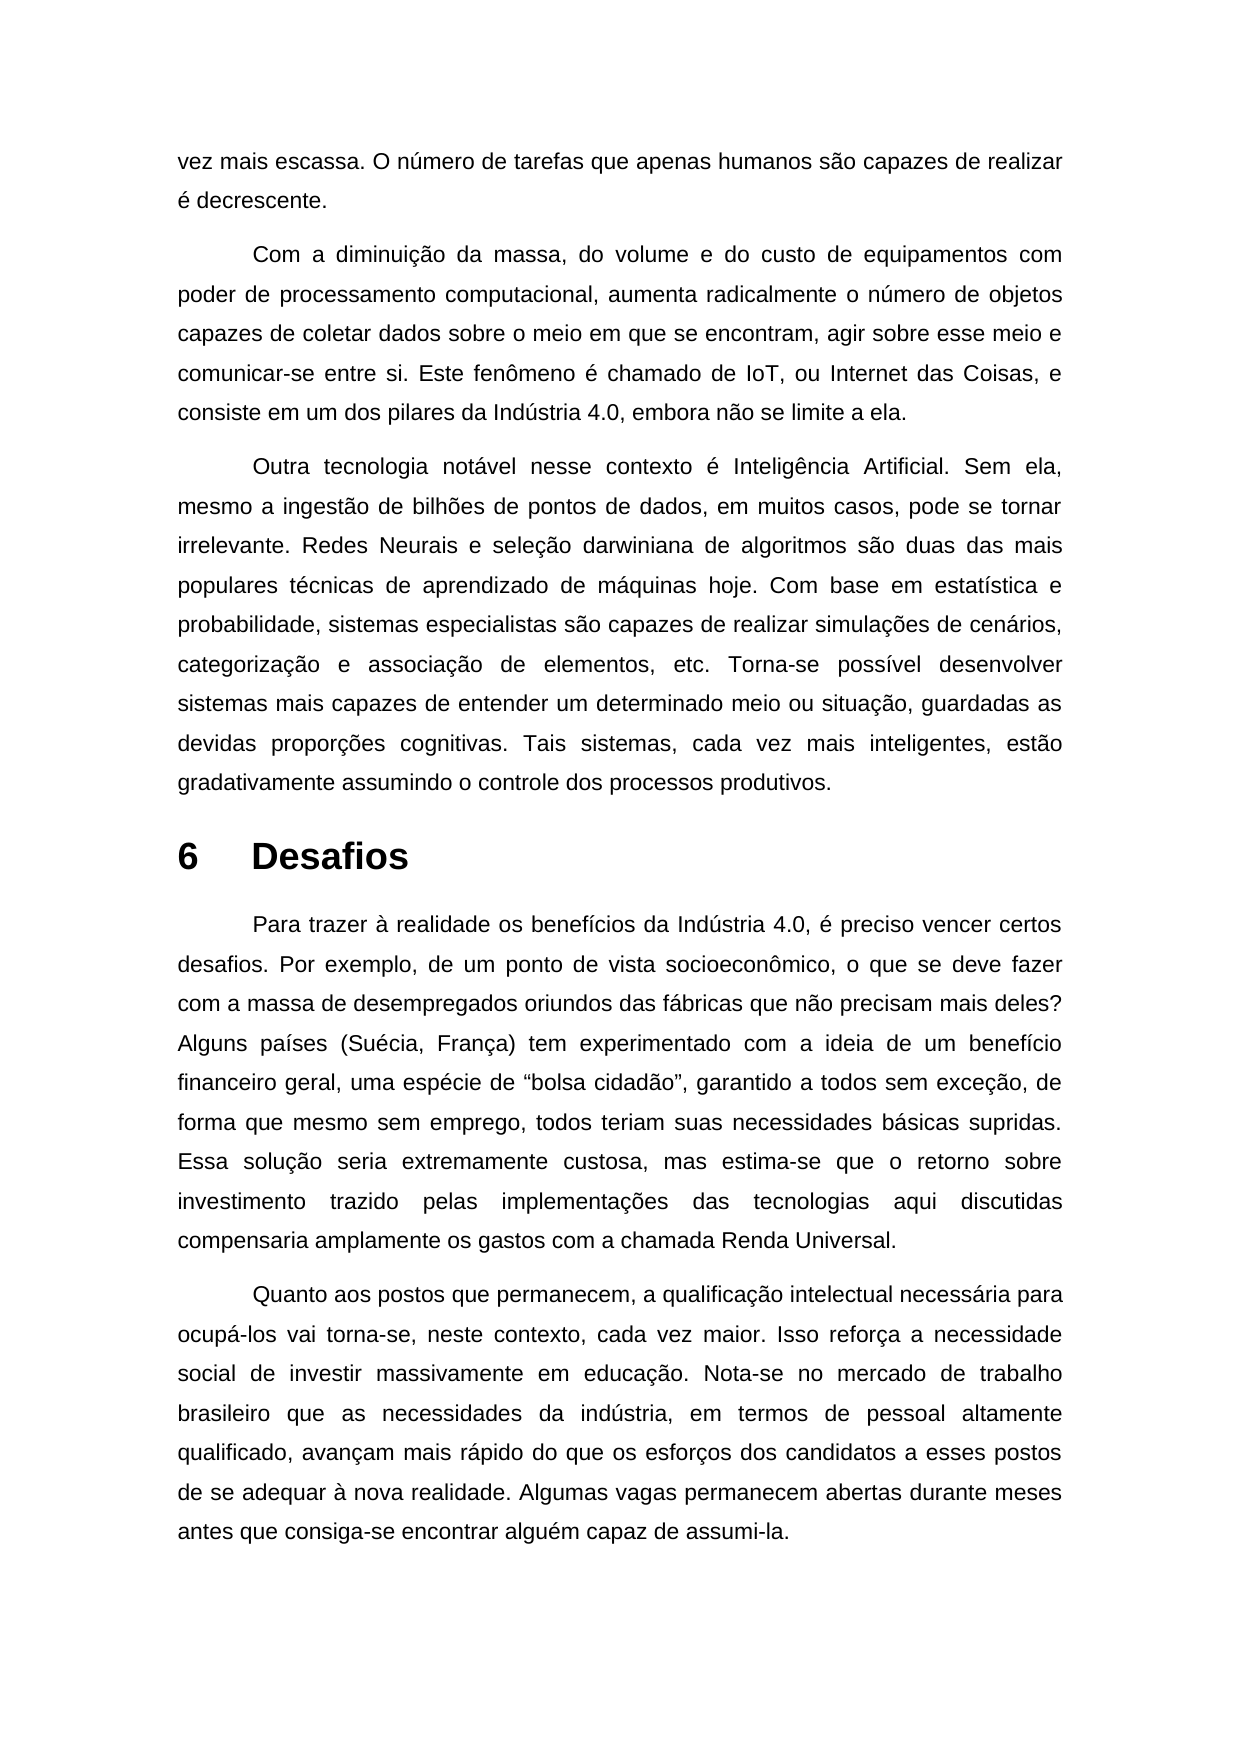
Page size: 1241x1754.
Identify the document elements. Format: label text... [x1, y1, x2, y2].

text Com a diminuição da massa, do volume e do custo de equipamentos com poder de processamento computacional, aumenta radicalmente o número de objetos capazes de coletar dados sobre o meio em que se encontram, agir sobre esse meio e comunicar-se entre si. Este fenômeno é chamado de IoT, ou Internet das Coisas, e consiste em um dos pilares da Indústria 4.0, embora não se limite a ela. [177, 241, 1063, 425]
text vez mais escassa. O número de tarefas que apenas humanos são capazes de realizar é decrescente. [177, 148, 1063, 213]
text Quanto aos postos que permanecem, a qualificação intelectual necessária para ocupá-los vai torna-se, neste contexto, cada vez maior. Isso reforça a necessidade social de investir massivamente em educação. Nota-se no mercado de trabalho brasileiro que as necessidades da indústria, em termos de pessoal altamente qualificado, avançam mais rápido do que os esforços dos candidatos a esses postos de se adequar à nova realidade. Algumas vagas permanecem abertas durante meses antes que consiga-se encontrar alguém capaz de assumi-la. [177, 1281, 1063, 1544]
text Para trazer à realidade os benefícios da Indústria 4.0, é preciso vencer certos desafios. Por exemplo, de um ponto de vista socioeconômico, o que se deve fazer com a massa de desempregados oriundos das fábricas que não precisam mais deles? Alguns países (Suécia, França) tem experimentado com a ideia de um benefício financeiro geral, uma espécie de “bolsa cidadão”, garantido a todos sem exceção, de forma que mesmo sem emprego, todos teriam suas necessidades básicas supridas. Essa solução seria extremamente custosa, mas estima-se que o retorno sobre investimento trazido pelas implementações das tecnologias aqui discutidas compensaria amplamente os gastos com a chamada Renda Universal. [177, 911, 1063, 1253]
subtitle Desafios [177, 833, 1063, 877]
text Outra tecnologia notável nesse contexto é Inteligência Artificial. Sem ela, mesmo a ingestão de bilhões de pontos de dados, em muitos casos, pode se tornar irrelevante. Redes Neurais e seleção darwiniana de algoritmos são duas das mais populares técnicas de aprendizado de máquinas hoje. Com base em estatística e probabilidade, sistemas especialistas são capazes de realizar simulações de cenários, categorização e associação de elementos, etc. Torna-se possível desenvolver sistemas mais capazes de entender um determinado meio ou situação, guardadas as devidas proporções cognitivas. Tais sistemas, cada vez mais inteligentes, estão gradativamente assumindo o controle dos processos produtivos. [177, 453, 1063, 795]
